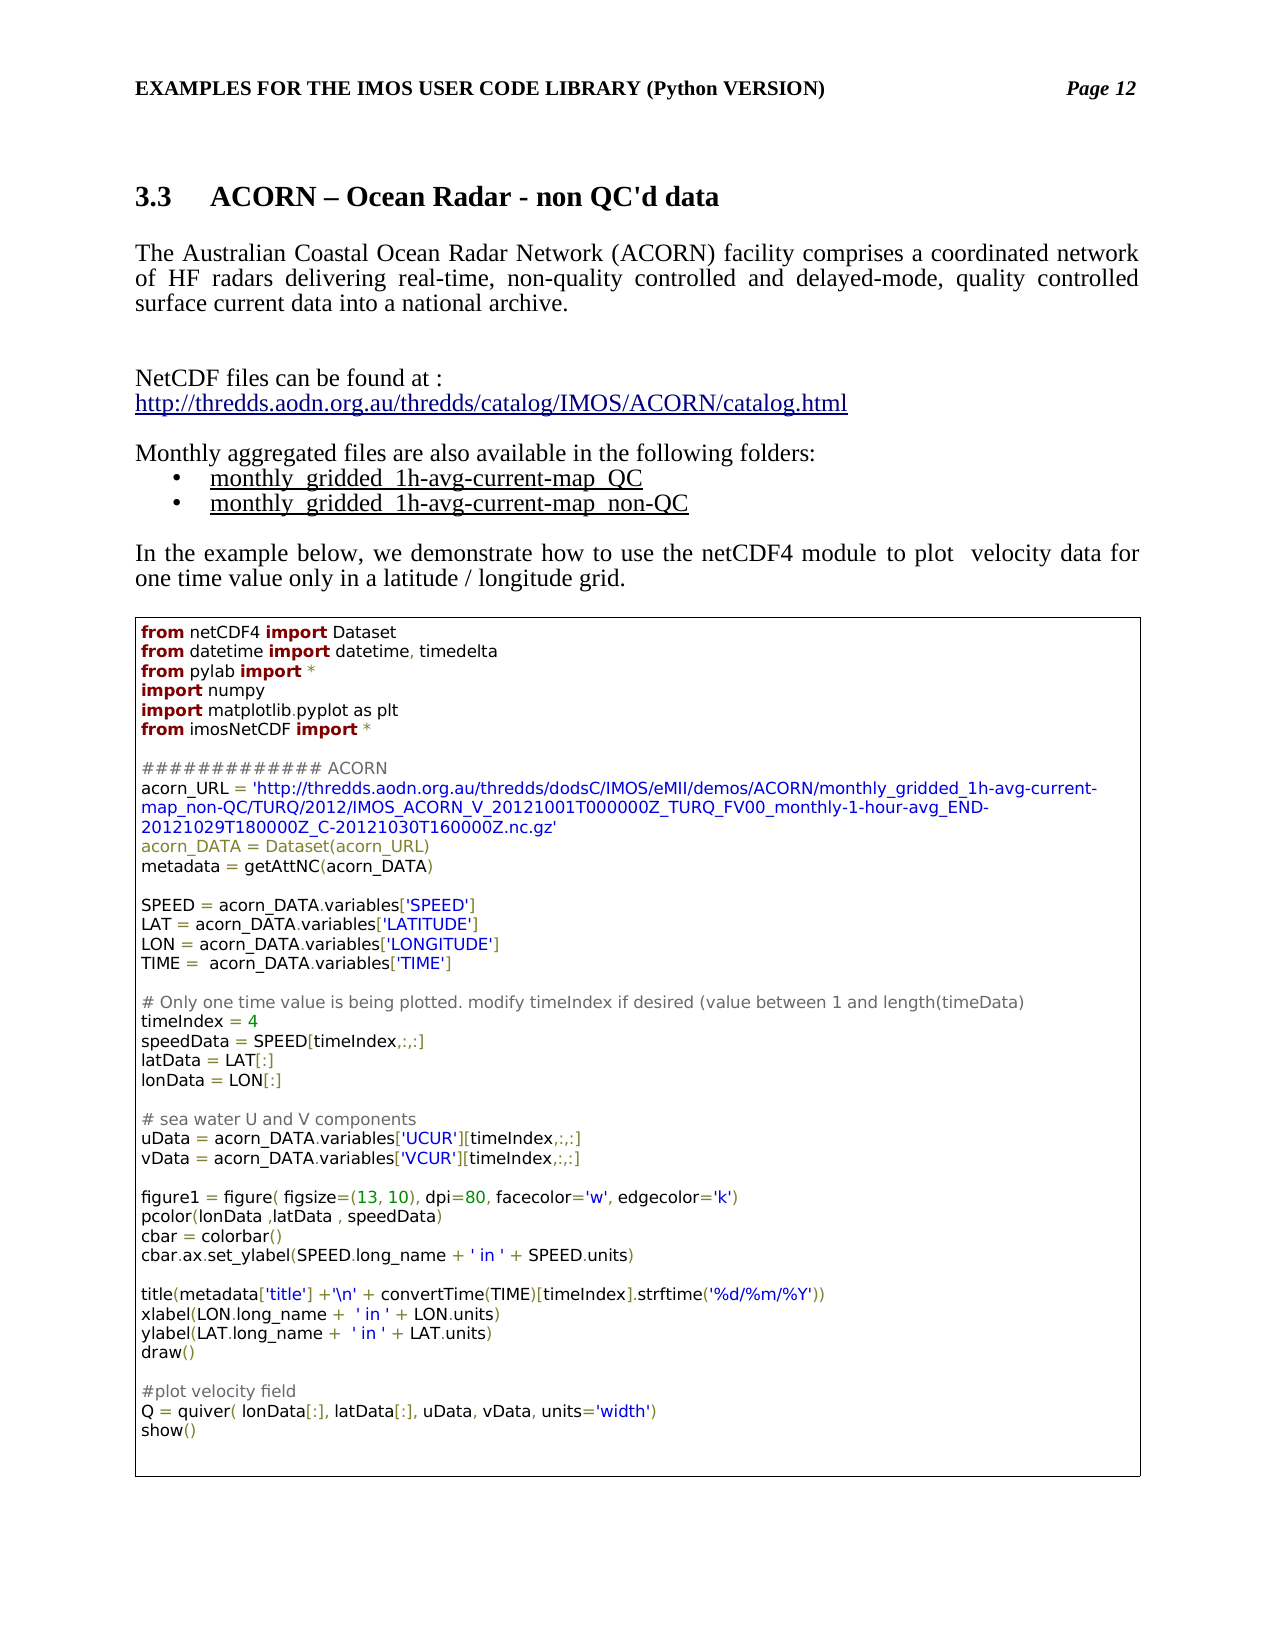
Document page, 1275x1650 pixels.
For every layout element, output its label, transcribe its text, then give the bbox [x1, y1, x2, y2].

text Monthly aggregated files are also available in the following folders: [135, 442, 1140, 467]
text NetCDF files can be found at : [135, 367, 1140, 392]
text http://thredds.aodn.org.au/thredds/catalog/IMOS/ACORN/catalog.html [135, 392, 1140, 417]
text In the example below, we demonstrate how to use the netCDF4 module to plot velocity data for one time value only in a latitude / longitude grid. [135, 542, 1140, 592]
table_header from netCDF4 import Dataset from datetime import datetime, timedelta from pylab import * import numpy import matplotlib.pyplot as plt from imosNetCDF import * ############# ACORN acorn_URL = 'http://thredds.aodn.org.au/thredds/dodsC/IMOS/eMII/demos/ACORN/monthly_gridded_1h-avg-current-map_non-QC/TURQ/2012/IMOS_ACORN_V_20121001T000000Z_TURQ_FV00_monthly-1-hour-avg_END-20121029T180000Z_C-20121030T160000Z.nc.gz' acorn_DATA = Dataset(acorn_URL) metadata = getAttNC(acorn_DATA) SPEED = acorn_DATA.variables['SPEED'] LAT = acorn_DATA.variables['LATITUDE'] LON = acorn_DATA.variables['LONGITUDE'] TIME = acorn_DATA.variables['TIME'] # Only one time value is being plotted. modify timeIndex if desired (value between 1 and length(timeData) timeIndex = 4 speedData = SPEED[timeIndex,:,:] latData = LAT[:] lonData = LON[:] # sea water U and V components uData = acorn_DATA.variables['UCUR'][timeIndex,:,:] vData = acorn_DATA.variables['VCUR'][timeIndex,:,:] figure1 = figure( figsize=(13, 10), dpi=80, facecolor='w', edgecolor='k') pcolor(lonData ,latData , speedData) cbar = colorbar() cbar.ax.set_ylabel(SPEED.long_name + ' in ' + SPEED.units) title(metadata['title'] +'\n' + convertTime(TIME)[timeIndex].strftime('%d/%m/%Y')) xlabel(LON.long_name + ' in ' + LON.units) ylabel(LAT.long_name + ' in ' + LAT.units) draw() #plot velocity field Q = quiver( lonData[:], latData[:], uData, vData, units='width') show() [136, 618, 1140, 1476]
text The Australian Coastal Ocean Radar Network (ACORN) facility comprises a coordinated network of HF radars delivering real-time, non-quality controlled and delayed-mode, quality controlled surface current data into a national archive. [135, 242, 1140, 317]
subtitle ACORN – Ocean Radar - non QC'd data [135, 179, 1140, 213]
list monthly_gridded_1h-avg-current-map_QC [172, 467, 1140, 492]
list monthly_gridded_1h-avg-current-map_non-QC [172, 492, 1140, 517]
